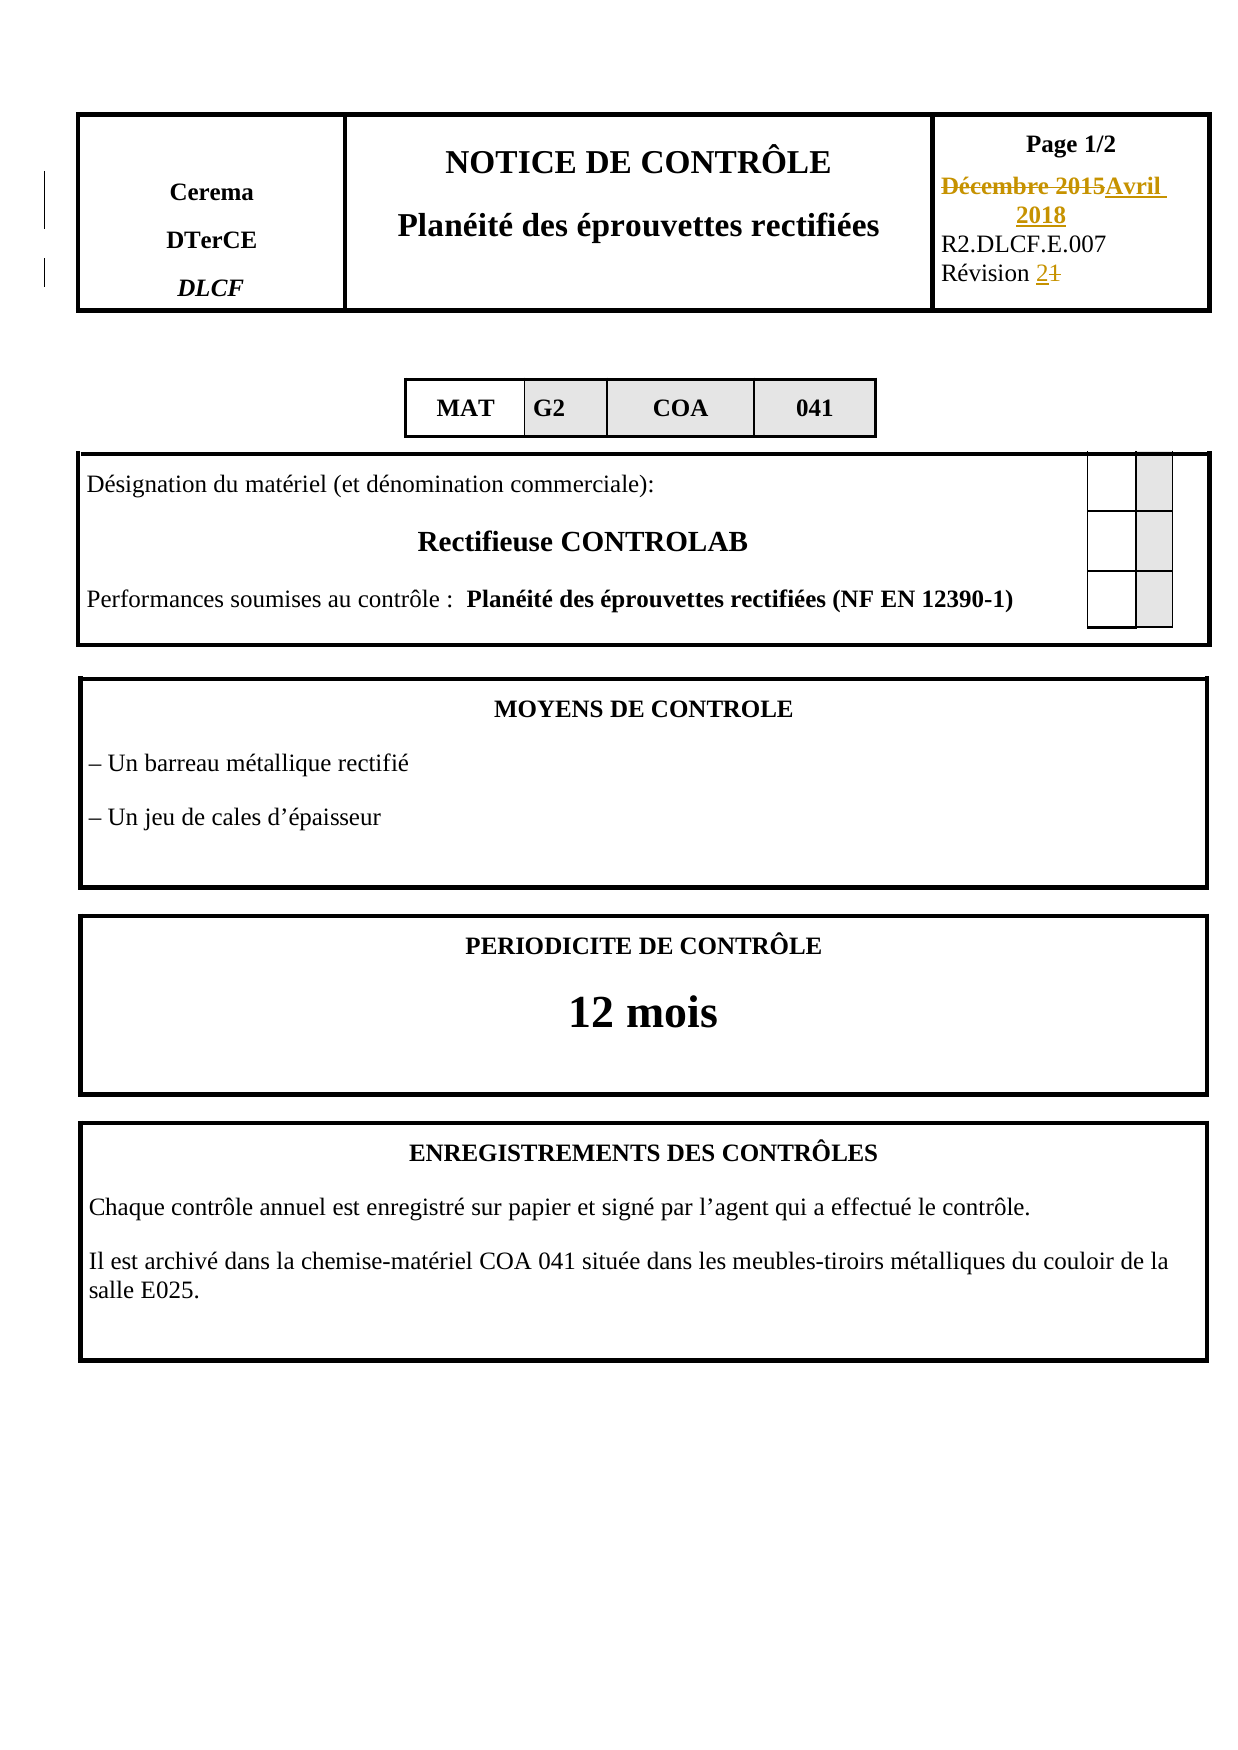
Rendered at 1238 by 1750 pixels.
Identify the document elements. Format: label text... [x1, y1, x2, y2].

table_cell 041 [755, 381, 874, 435]
table_cell [83, 1317, 1205, 1358]
table_cell Désignation du matériel (et dénomination commerciale): [80, 453, 1087, 510]
table_cell [1088, 512, 1135, 570]
table_cell [1136, 435, 1172, 451]
table_cell [1088, 435, 1136, 451]
table_cell [83, 1050, 1205, 1092]
table_header ENREGISTREMENTS DES CONTRÔLES [83, 1125, 1205, 1179]
table_cell [83, 843, 1205, 885]
table_cell [1173, 456, 1207, 510]
table_cell COA [608, 381, 753, 435]
table_cell [1137, 572, 1172, 626]
table_header [78, 361, 1209, 378]
table_cell [1172, 435, 1209, 451]
table_cell [78, 378, 404, 435]
table_cell G2 [525, 381, 606, 435]
table_cell 12 mois [83, 972, 1205, 1050]
table_cell Rectifieuse CONTROLAB [80, 510, 1087, 570]
table_cell [80, 626, 1207, 643]
table_cell [1173, 510, 1207, 570]
table_cell [1137, 456, 1172, 510]
table_cell [1088, 572, 1135, 626]
table_cell – Un barreau métallique rectifié – Un jeu de cales d’épaisseur [83, 735, 1205, 843]
table_cell [877, 378, 1027, 435]
table_cell [78, 435, 1087, 451]
table_cell Chaque contrôle annuel est enregistré sur papier et signé par l’agent qui a effectué le contrôle. Il est archivé dans la chemise-matériel COA 041 située dans les meubles-tiroirs métalliques du couloir de la salle E025. [83, 1179, 1205, 1317]
table_cell [1173, 570, 1207, 626]
table_header PERIODICITE DE CONTRÔLE [83, 918, 1205, 972]
table_cell Performances soumises au contrôle : Planéité des éprouvettes rectifiées (NF EN 12390-1) [80, 570, 1087, 626]
table_header MOYENS DE CONTROLE [83, 681, 1205, 735]
table_cell MAT [407, 381, 524, 435]
table_cell [1137, 512, 1172, 570]
table_cell [1027, 378, 1209, 435]
table_cell [1088, 456, 1135, 510]
